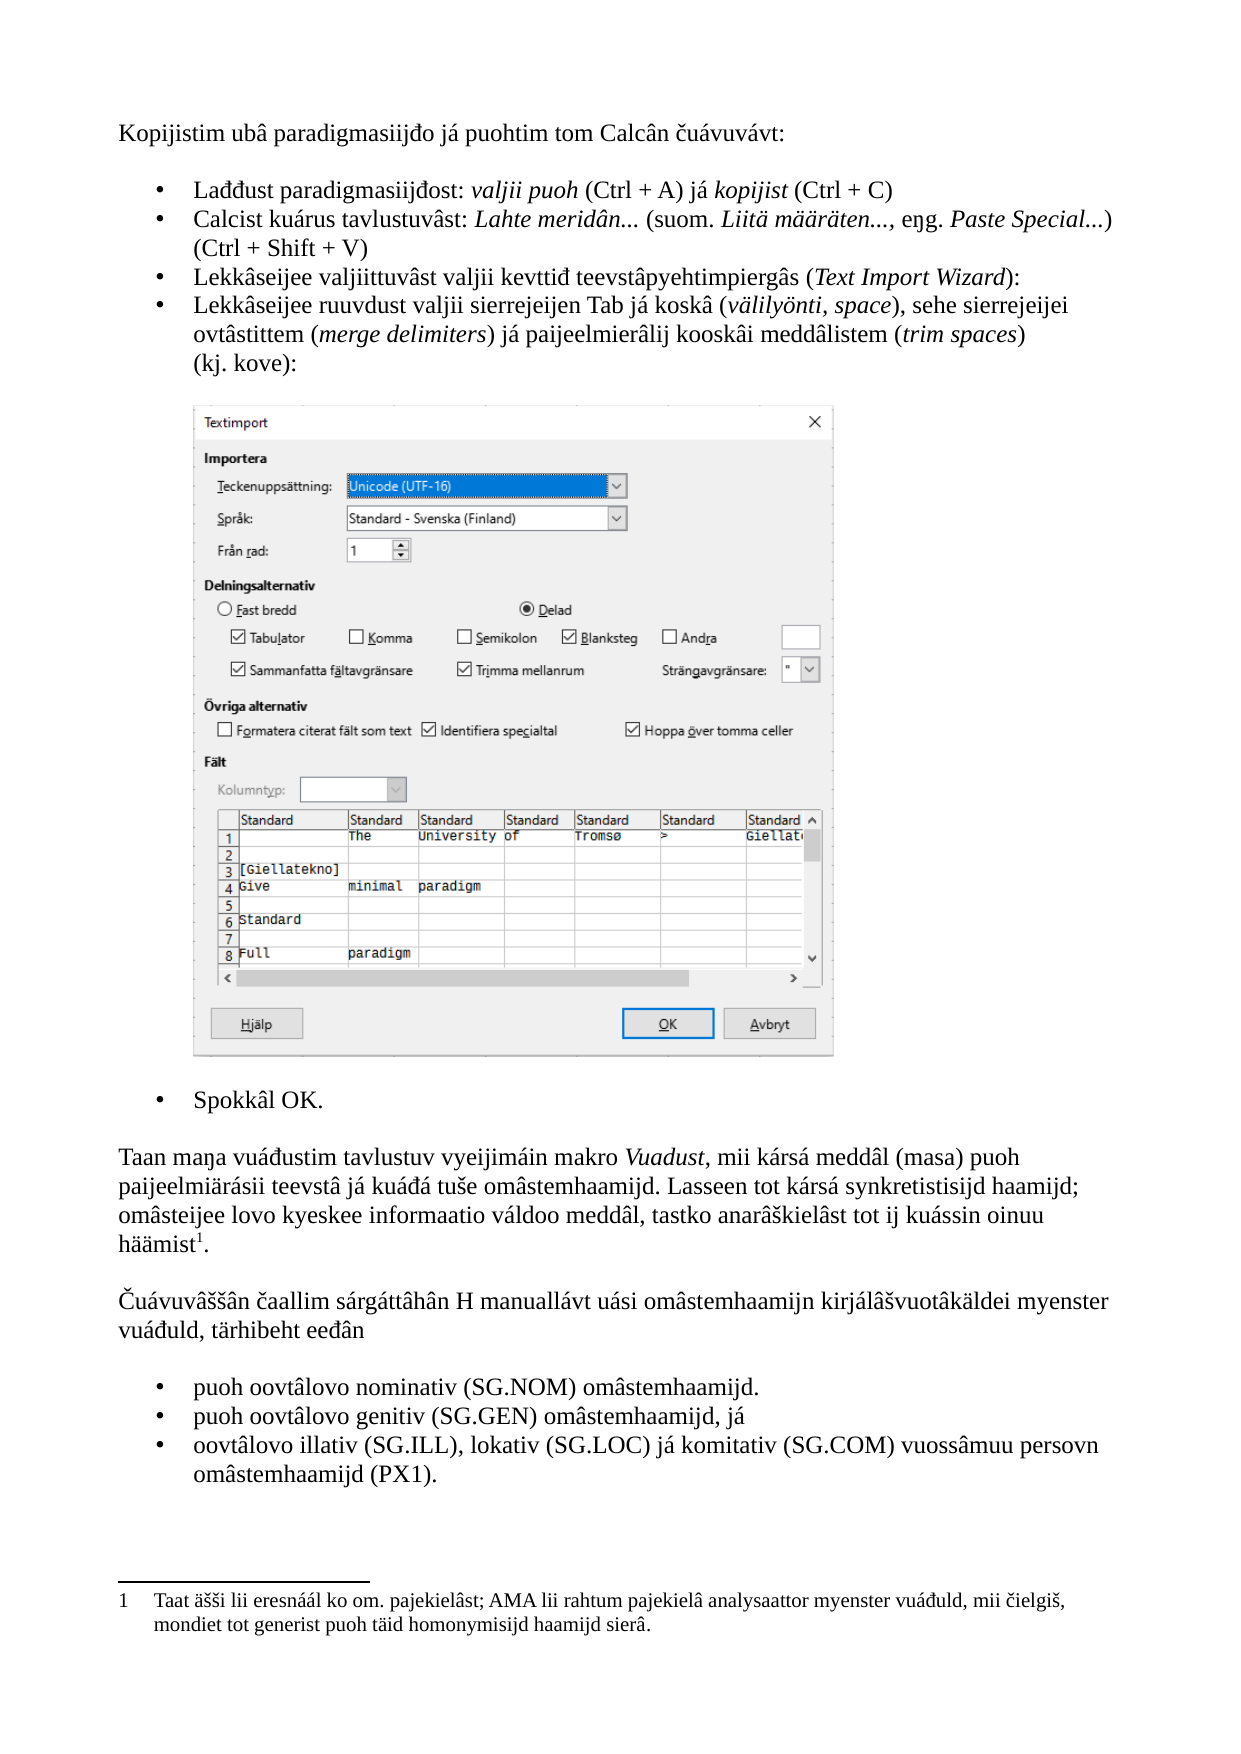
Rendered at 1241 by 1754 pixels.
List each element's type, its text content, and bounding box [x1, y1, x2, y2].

list Lekkâseijee valjiittuvâst valjii kevttiđ teevstâpyehtimpiergâs (Text Import Wizard): [156, 262, 1122, 291]
text Čuávuvâššân čaallim sárgáttâhân H manuallávt uási omâstemhaamijn kirjálâšvuotâkäldei myenster vuáđuld, tärhibeht eeđân [118, 1286, 1122, 1344]
list Spokkâl OK. [156, 1085, 1122, 1114]
text Taat äšši lii eresnáál ko om. pajekielâst; AMA lii rahtum pajekielâ analysaattor myenster vuáđuld, mii čielgiš, mondiet tot generist puoh täid homonymisijd haamijd sierâ. [118, 1588, 1122, 1636]
picture [193, 405, 834, 1057]
text Kopijistim ubâ paradigmasiijđo já puohtim tom Calcân čuávuvávt: [118, 118, 1122, 147]
text Taan maŋa vuáđustim tavlustuv vyeijimáin makro Vuadust, mii kársá meddâl (masa) puoh paijeelmiärásii teevstâ já kuáđá tuše omâstemhaamijd. Lasseen tot kársá synkretistisijd haamijd; omâsteijee lovo kyeskee informaatio váldoo meddâl, tastko anarâškielâst tot ij kuássin oinuu häämist. [118, 1142, 1122, 1257]
list Lađđust paradigmasiijđost: valjii puoh (Ctrl + A) já kopijist (Ctrl + C) [156, 176, 1122, 204]
list Lekkâseijee ruuvdust valjii sierrejeijen Tab já koskâ (välilyönti, space), sehe sierrejeijei ovtâstittem (merge delimiters) já paijeelmierâlij kooskâi meddâlistem (trim spaces) (kj. kove): [156, 291, 1122, 406]
list puoh oovtâlovo nominativ (SG.NOM) omâstemhaamijd. [156, 1372, 1122, 1401]
list Calcist kuárus tavlustuvâst: Lahte meridân... (suom. Liitä määräten..., eŋg. Paste Special...) (Ctrl + Shift + V) [156, 204, 1122, 262]
list puoh oovtâlovo genitiv (SG.GEN) omâstemhaamijd, já [156, 1401, 1122, 1430]
list oovtâlovo illativ (SG.ILL), lokativ (SG.LOC) já komitativ (SG.COM) vuossâmuu persovn omâstemhaamijd (PX1). [156, 1430, 1122, 1487]
